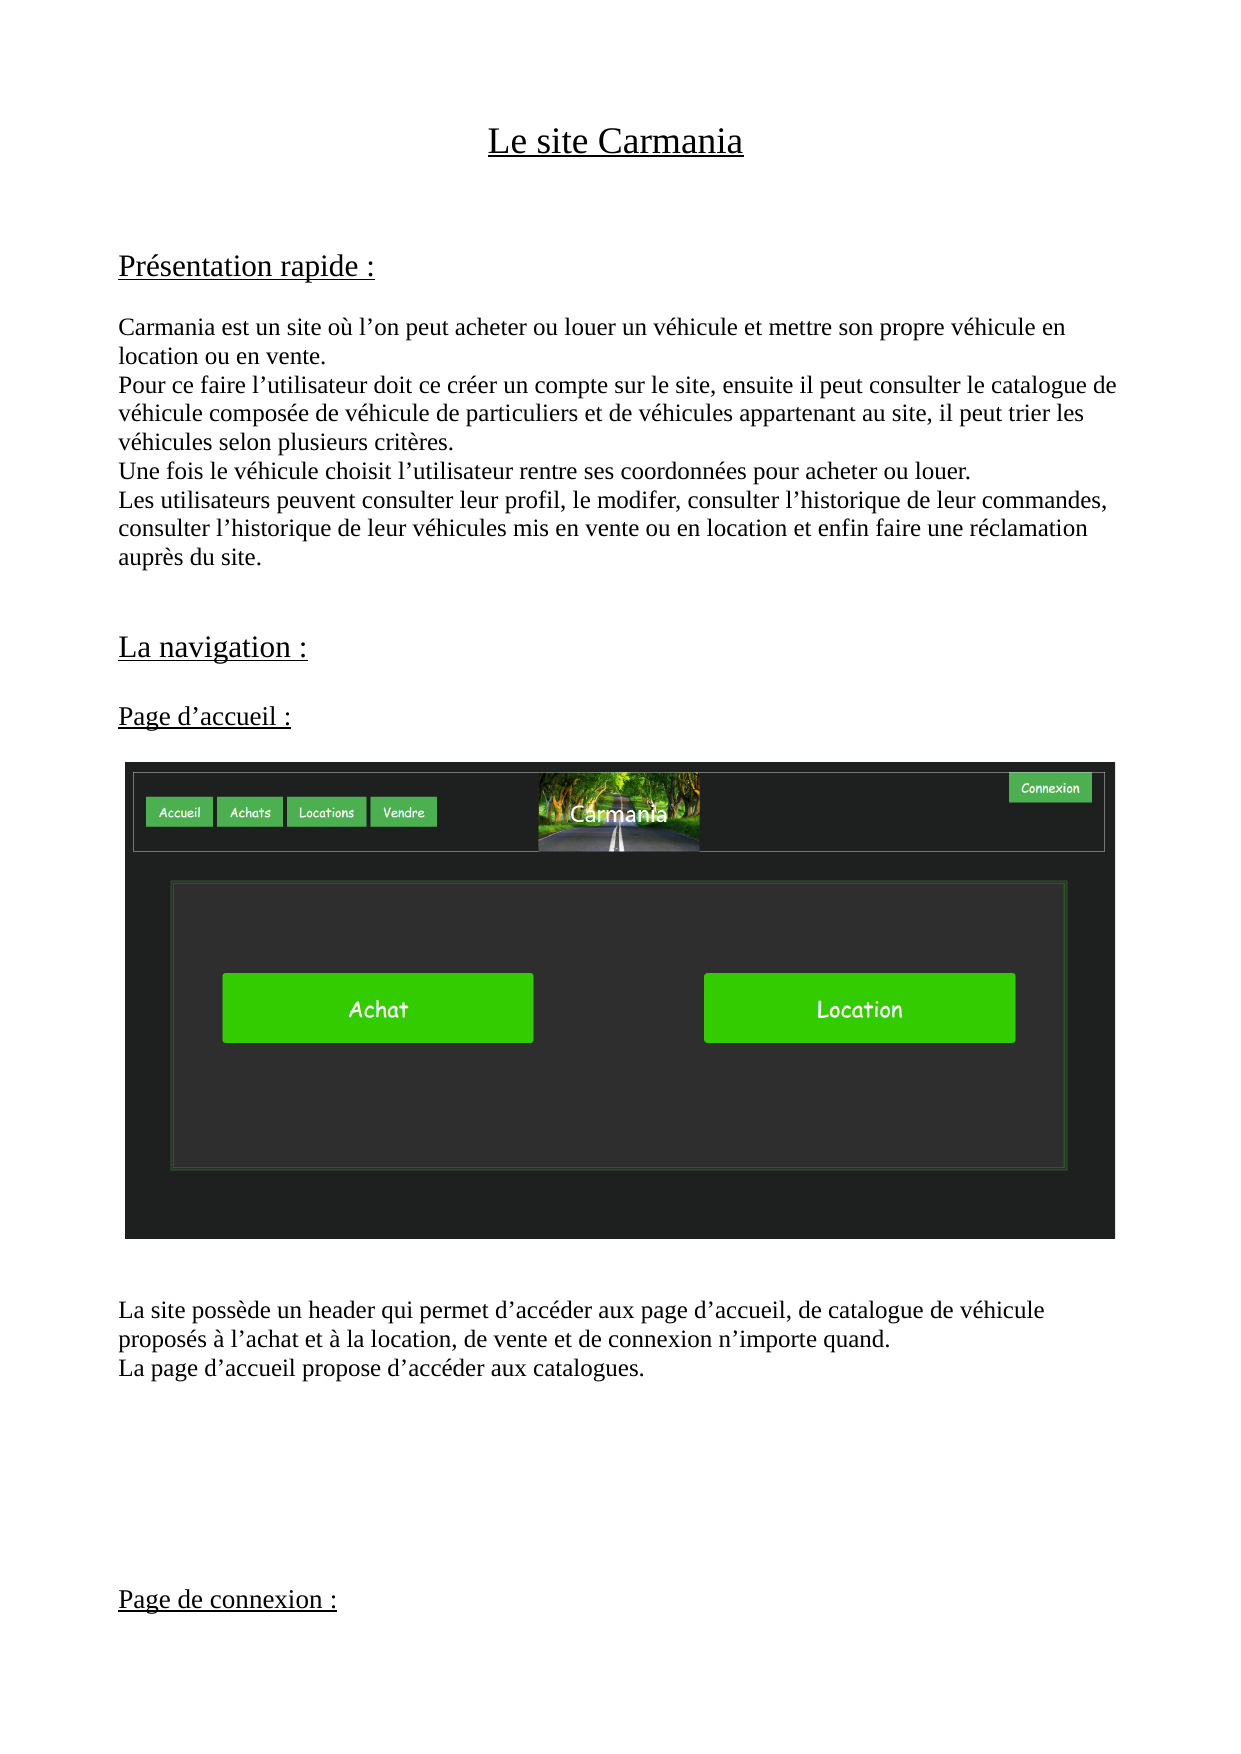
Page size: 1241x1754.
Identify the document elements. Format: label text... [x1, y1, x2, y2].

text Page d’accueil : [118, 700, 1122, 731]
text La site possède un header qui permet d’accéder aux page d’accueil, de catalogue de véhicule proposés à l’achat et à la location, de vente et de connexion n’importe quand. [118, 1296, 1122, 1353]
text Pour ce faire l’utilisateur doit ce créer un compte sur le site, ensuite il peut consulter le catalogue de véhicule composée de véhicule de particuliers et de véhicules appartenant au site, il peut trier les véhicules selon plusieurs critères. [118, 370, 1122, 456]
text Page de connexion : [118, 1583, 1122, 1614]
text Carmania est un site où l’on peut acheter ou louer un véhicule et mettre son propre véhicule en location ou en vente. [118, 312, 1122, 370]
text La page d’accueil propose d’accéder aux catalogues. [118, 1353, 1122, 1382]
text La navigation : [118, 628, 1122, 664]
text Présentation rapide : [118, 247, 1122, 283]
text Les utilisateurs peuvent consulter leur profil, le modifer, consulter l’historique de leur commandes, consulter l’historique de leur véhicules mis en vente ou en location et enfin faire une réclamation auprès du site. [118, 485, 1122, 571]
picture [125, 762, 1116, 1239]
text Une fois le véhicule choisit l’utilisateur rentre ses coordonnées pour acheter ou louer. [118, 456, 1122, 485]
text Le site Carmania [118, 118, 1122, 161]
